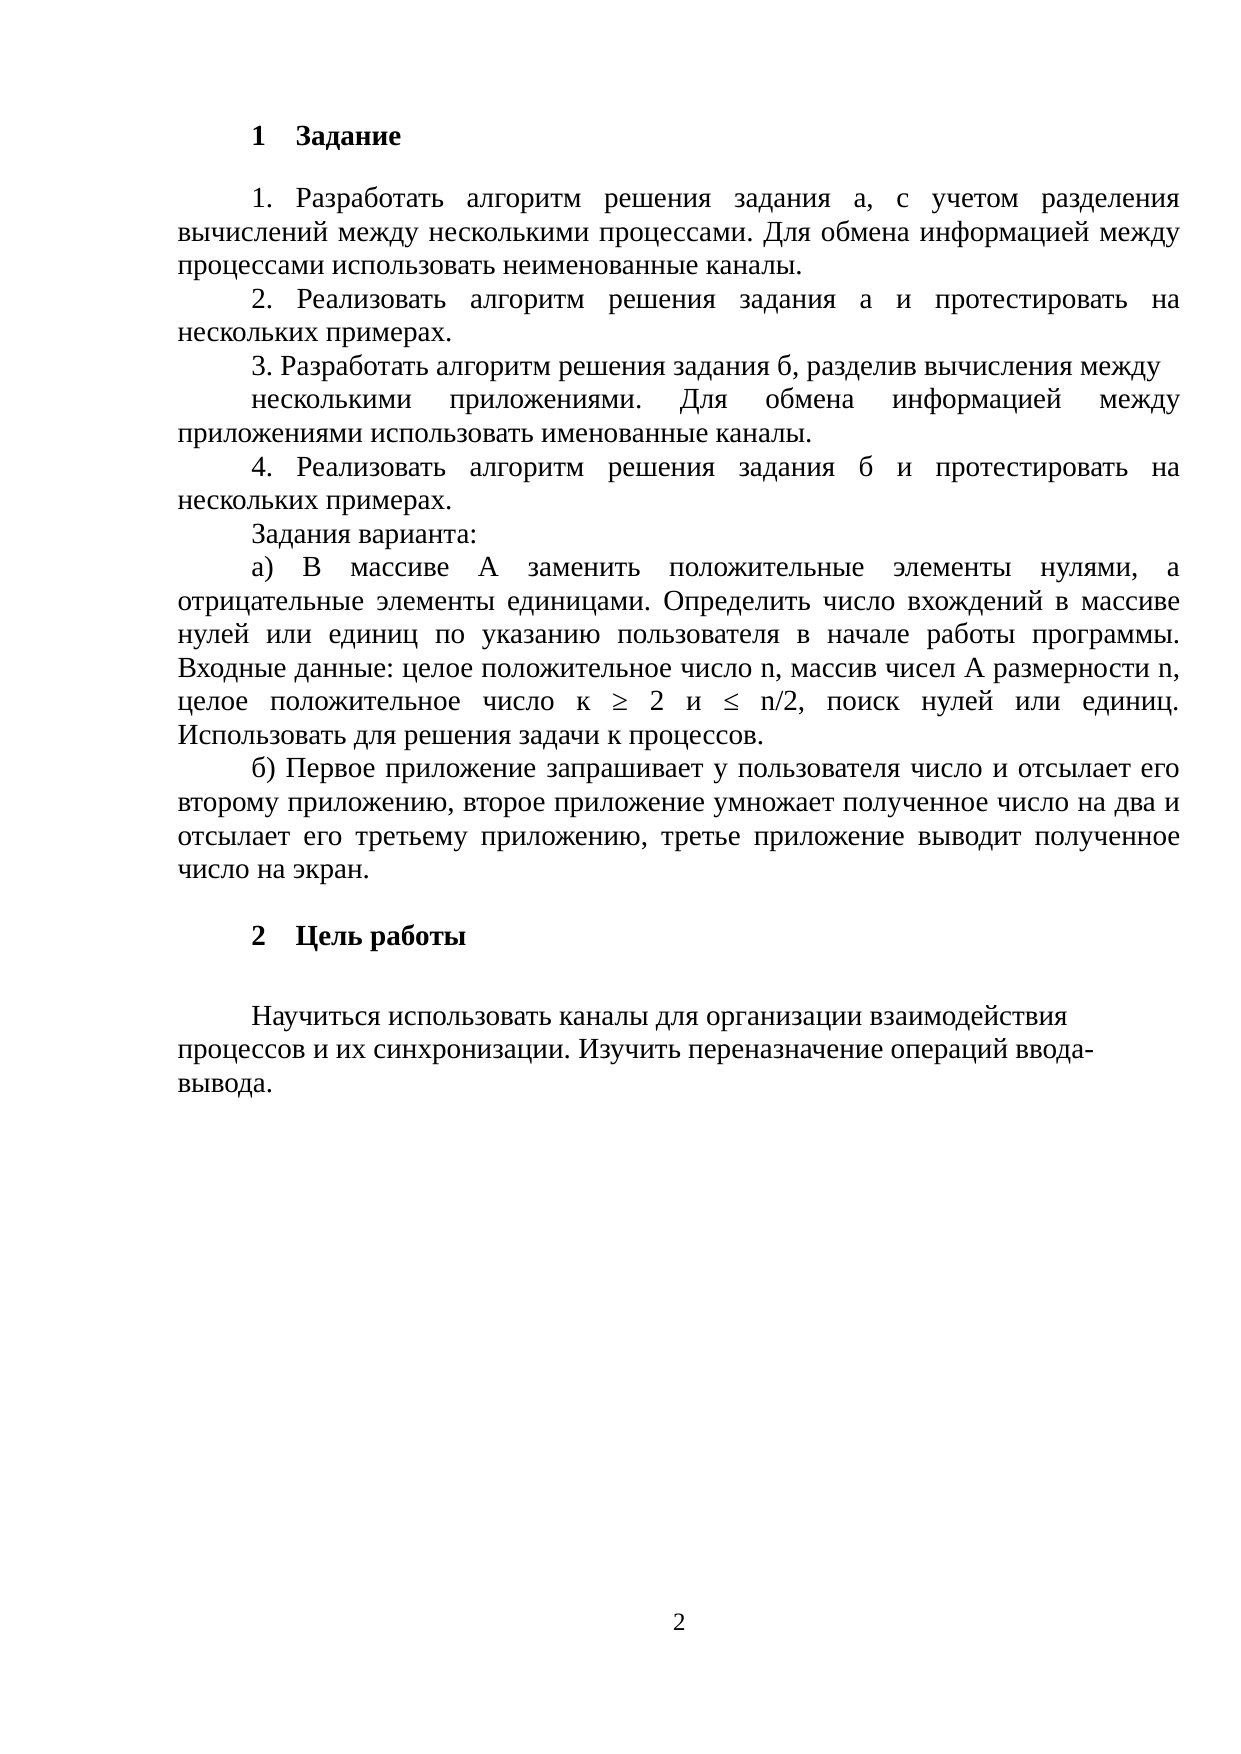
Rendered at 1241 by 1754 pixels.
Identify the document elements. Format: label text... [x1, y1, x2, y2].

subtitle Цель работы [177, 918, 1181, 952]
text а) В массиве А заменить положительные элементы нулями, а отрицательные элементы единицами. Определить число вхождений в массиве нулей или единиц по указанию пользователя в начале работы программы. Входные данные: целое положительное число n, массив чисел А размерности n, целое положительное число к ≥ 2 и ≤ n/2, поиск нулей или единиц. Использовать для решения задачи к процессов. [177, 549, 1181, 751]
text Задания варианта: [177, 516, 1181, 549]
text 2. Реализовать алгоритм решения задания а и протестировать на нескольких примерах. [177, 281, 1181, 348]
text 1. Разработать алгоритм решения задания а, с учетом разделения вычислений между несколькими процессами. Для обмена информацией между процессами использовать неименованные каналы. [177, 180, 1181, 281]
text 4. Реализовать алгоритм решения задания б и протестировать на нескольких примерах. [177, 449, 1181, 516]
text 3. Разработать алгоритм решения задания б, разделив вычисления между [177, 348, 1181, 382]
subtitle Задание [177, 118, 1181, 152]
text б) Первое приложение запрашивает у пользователя число и отсылает его второму приложению, второе приложение умножает полученное число на два и отсылает его третьему приложению, третье приложение выводит полученное число на экран. [177, 751, 1181, 885]
text несколькими приложениями. Для обмена информацией между приложениями использовать именованные каналы. [177, 382, 1181, 449]
text Научиться использовать каналы для организации взаимодействия процессов и их синхронизации. Изучить переназначение операций ввода-вывода. [177, 998, 1181, 1098]
